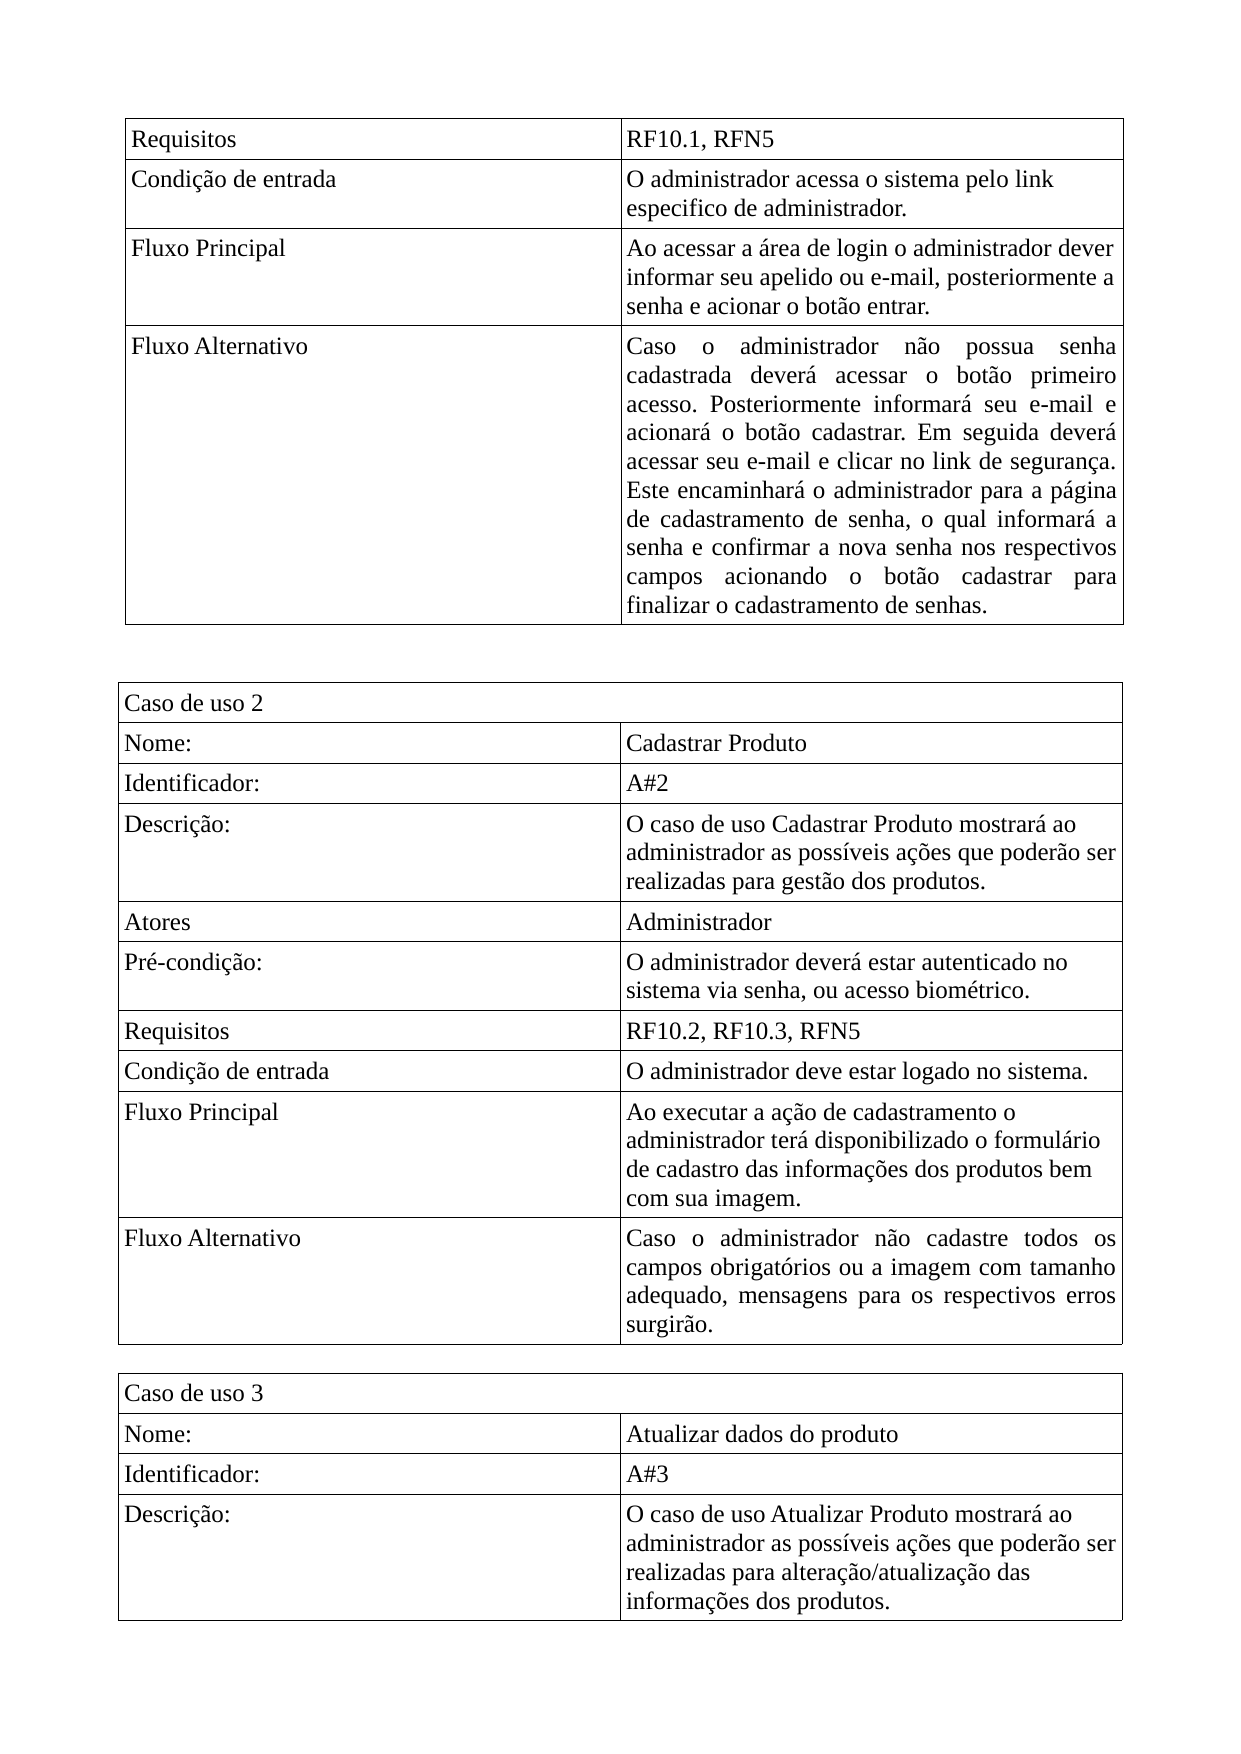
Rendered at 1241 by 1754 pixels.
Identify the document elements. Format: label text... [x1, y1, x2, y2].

table_cell Ao acessar a área de login o administrador dever informar seu apelido ou e-mail, posteriormente a senha e acionar o botão entrar. [622, 229, 1123, 325]
table_cell O administrador acessa o sistema pelo link especifico de administrador. [622, 160, 1123, 227]
table_cell Administrador [621, 902, 1122, 941]
table_cell Condição de entrada [126, 160, 621, 227]
table_header Caso de uso 2 [119, 683, 1122, 722]
table_header Caso de uso 3 [119, 1374, 1122, 1413]
table_cell Requisitos [119, 1011, 620, 1050]
table_cell O caso de uso Cadastrar Produto mostrará ao administrador as possíveis ações que poderão ser realizadas para gestão dos produtos. [621, 804, 1122, 901]
table_cell Nome: [119, 1414, 620, 1453]
table_cell Ao executar a ação de cadastramento o administrador terá disponibilizado o formulário de cadastro das informações dos produtos bem com sua imagem. [621, 1092, 1122, 1217]
table_cell Atualizar dados do produto [621, 1414, 1122, 1453]
table_cell Atores [119, 902, 620, 941]
table_cell O caso de uso Atualizar Produto mostrará ao administrador as possíveis ações que poderão ser realizadas para alteração/atualização das informações dos produtos. [621, 1495, 1122, 1620]
table_cell Fluxo Principal [119, 1092, 620, 1217]
table_cell Cadastrar Produto [621, 723, 1122, 763]
table_cell O administrador deverá estar autenticado no sistema via senha, ou acesso biométrico. [621, 942, 1122, 1010]
table_cell Identificador: [119, 1454, 620, 1494]
table_cell Caso o administrador não cadastre todos os campos obrigatórios ou a imagem com tamanho adequado, mensagens para os respectivos erros surgirão. [621, 1218, 1122, 1344]
table_cell Descrição: [119, 1495, 620, 1620]
table_cell O administrador deve estar logado no sistema. [621, 1051, 1122, 1091]
table_cell Requisitos [126, 119, 621, 158]
table_cell Condição de entrada [119, 1051, 620, 1091]
table_cell Fluxo Alternativo [119, 1218, 620, 1344]
table_cell RF10.1, RFN5 [622, 119, 1123, 158]
table_cell Fluxo Alternativo [126, 326, 621, 624]
table_cell Pré-condição: [119, 942, 620, 1010]
table_cell Caso o administrador não possua senha cadastrada deverá acessar o botão primeiro acesso. Posteriormente informará seu e-mail e acionará o botão cadastrar. Em seguida deverá acessar seu e-mail e clicar no link de segurança. Este encaminhará o administrador para a página de cadastramento de senha, o qual informará a senha e confirmar a nova senha nos respectivos campos acionando o botão cadastrar para finalizar o cadastramento de senhas. [622, 326, 1123, 624]
table_cell Descrição: [119, 804, 620, 901]
table_cell Identificador: [119, 764, 620, 803]
table_cell RF10.2, RF10.3, RFN5 [621, 1011, 1122, 1050]
table_cell Fluxo Principal [126, 229, 621, 325]
table_cell Nome: [119, 723, 620, 763]
table_cell A#3 [621, 1454, 1122, 1494]
table_cell A#2 [621, 764, 1122, 803]
